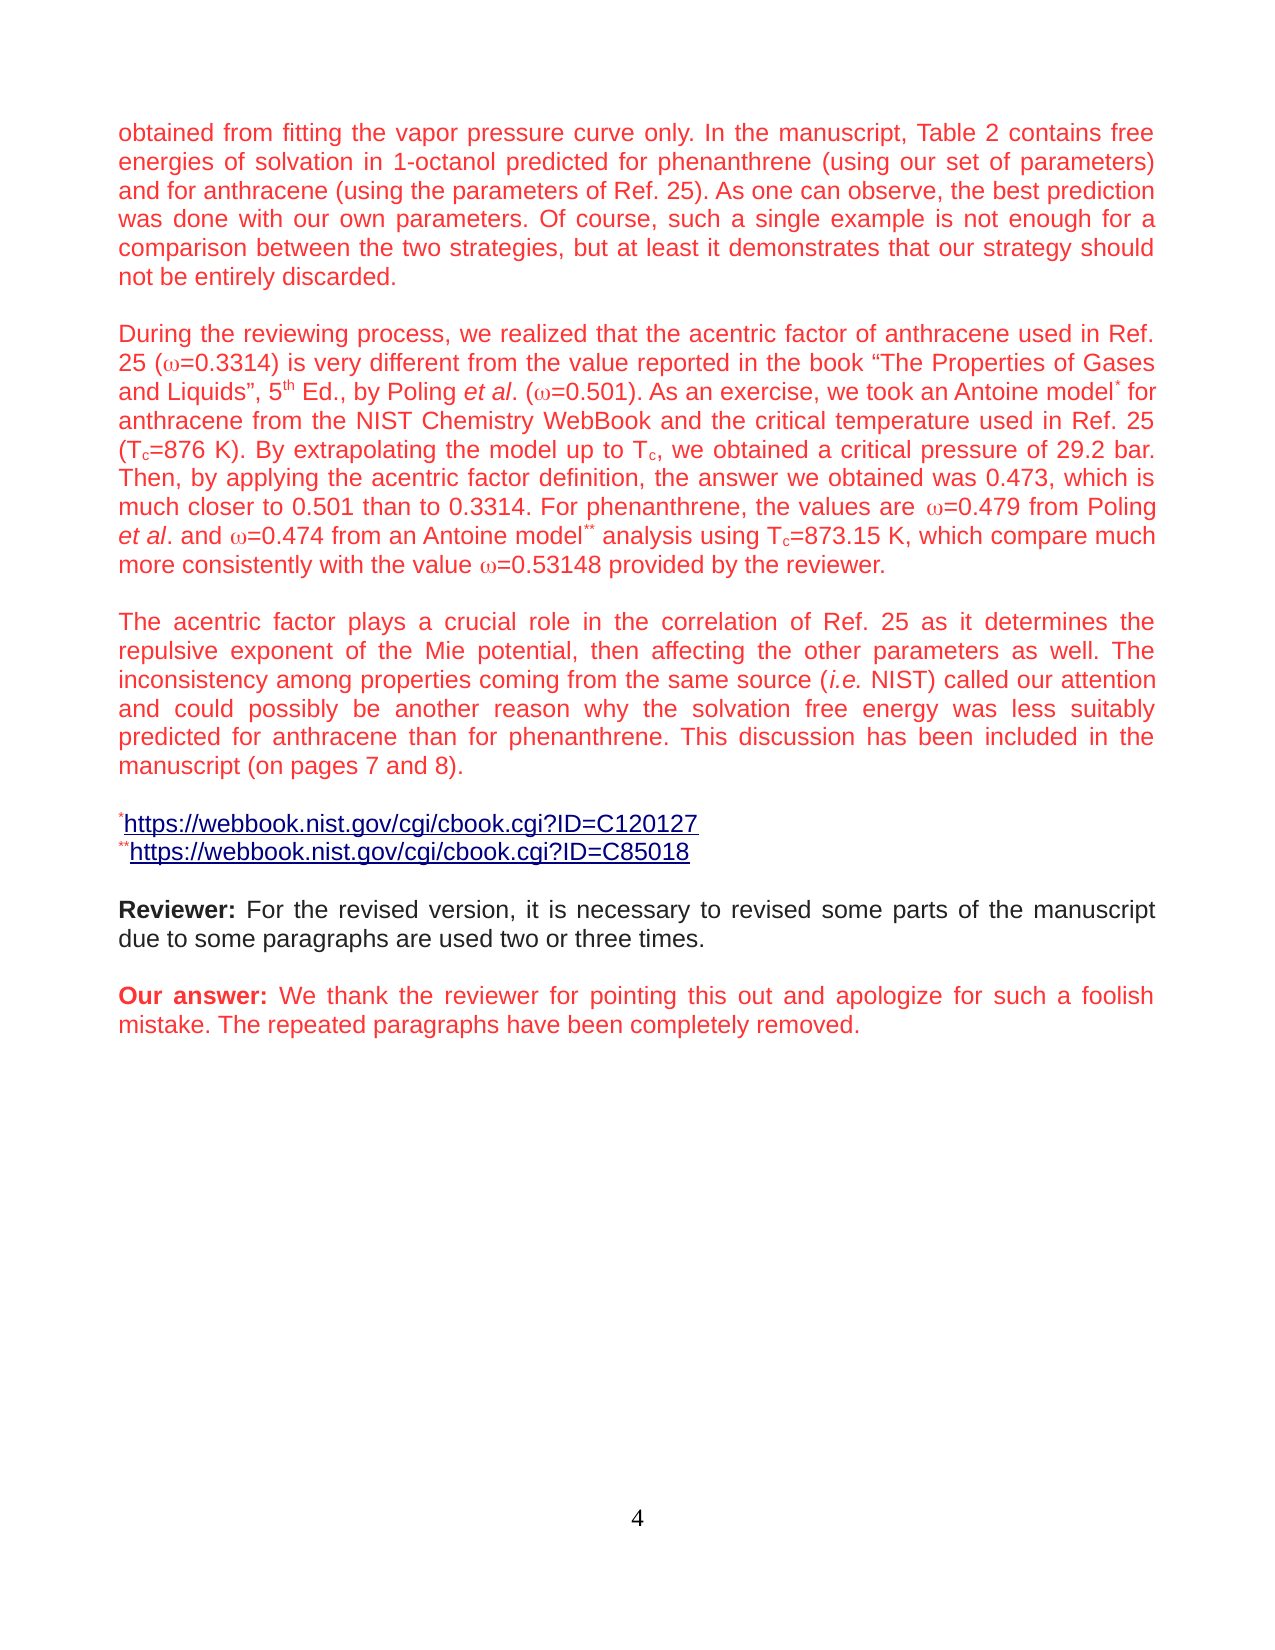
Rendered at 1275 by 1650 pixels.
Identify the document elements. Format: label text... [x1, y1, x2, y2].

text obtained from fitting the vapor pressure curve only. In the manuscript, Table 2 contains free energies of solvation in 1-octanol predicted for phenanthrene (using our set of parameters) and for anthracene (using the parameters of Ref. 25). As one can observe, the best prediction was done with our own parameters. Of course, such a single example is not enough for a comparison between the two strategies, but at least it demonstrates that our strategy should not be entirely discarded. [118, 118, 1157, 291]
text The acentric factor plays a crucial role in the correlation of Ref. 25 as it determines the repulsive exponent of the Mie potential, then affecting the other parameters as well. The inconsistency among properties coming from the same source (i.e. NIST) called our attention and could possibly be another reason why the solvation free energy was less suitably predicted for anthracene than for phenanthrene. This discussion has been included in the manuscript (on pages 7 and 8). [118, 607, 1157, 780]
text *https://webbook.nist.gov/cgi/cbook.cgi?ID=C120127 [118, 809, 1157, 837]
text Our answer: We thank the reviewer for pointing this out and apologize for such a foolish mistake. The repeated paragraphs have been completely removed. [118, 981, 1157, 1039]
text During the reviewing process, we realized that the acentric factor of anthracene used in Ref. 25 (w=0.3314) is very different from the value reported in the book “The Properties of Gases and Liquids”, 5th Ed., by Poling et al. (w=0.501). As an exercise, we took an Antoine model* for anthracene from the NIST Chemistry WebBook and the critical temperature used in Ref. 25 (Tc=876 K). By extrapolating the model up to Tc, we obtained a critical pressure of 29.2 bar. Then, by applying the acentric factor definition, the answer we obtained was 0.473, which is much closer to 0.501 than to 0.3314. For phenanthrene, the values are w=0.479 from Poling et al. and w=0.474 from an Antoine model** analysis using Tc=873.15 K, which compare much more consistently with the value w=0.53148 provided by the reviewer. [118, 319, 1157, 579]
text **https://webbook.nist.gov/cgi/cbook.cgi?ID=C85018 [118, 837, 1157, 866]
text Reviewer: For the revised version, it is necessary to revised some parts of the manuscript due to some paragraphs are used two or three times. [118, 895, 1157, 952]
